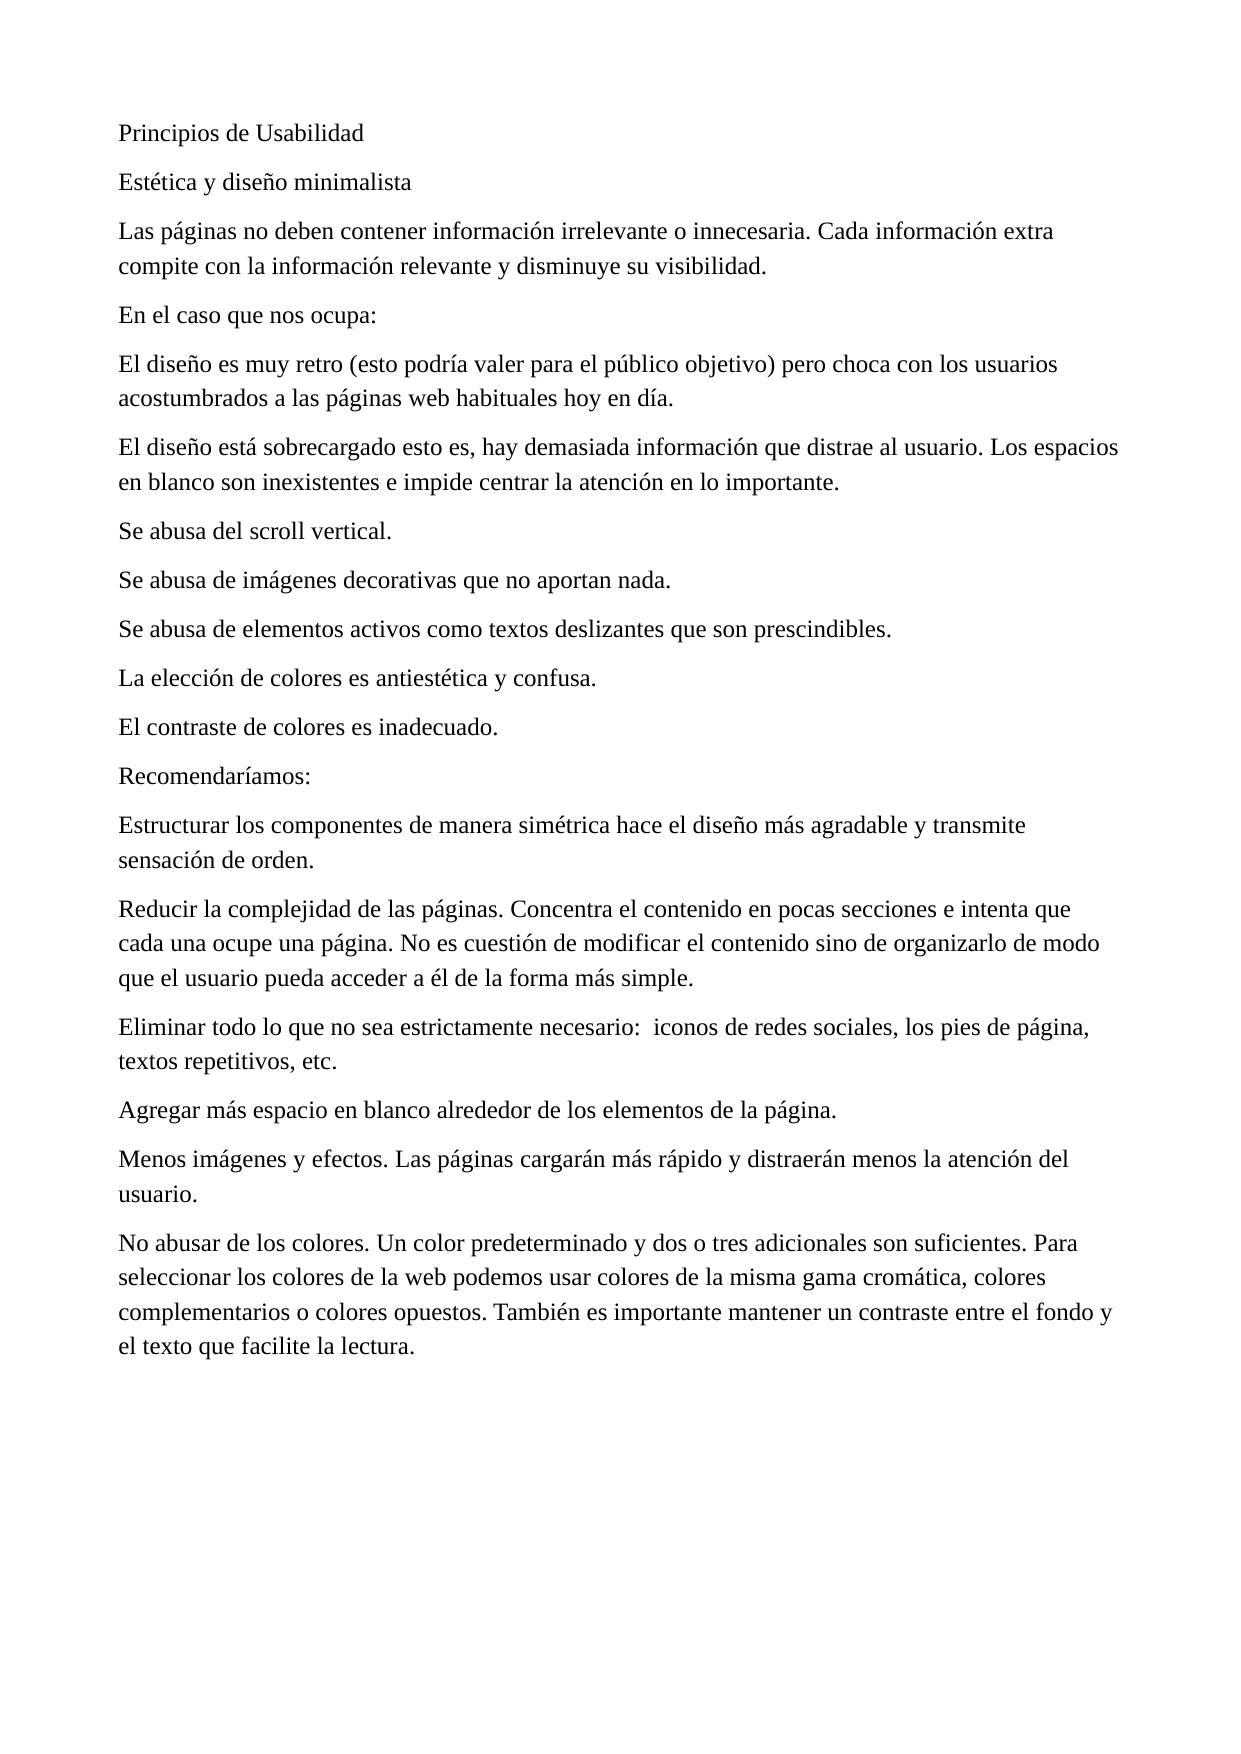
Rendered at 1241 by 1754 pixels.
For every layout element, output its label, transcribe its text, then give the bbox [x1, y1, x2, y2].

text El diseño es muy retro (esto podría valer para el público objetivo) pero choca con los usuarios acostumbrados a las páginas web habituales hoy en día. [118, 349, 1122, 412]
text Principios de Usabilidad [118, 118, 1122, 147]
text Eliminar todo lo que no sea estrictamente necesario: iconos de redes sociales, los pies de página, textos repetitivos, etc. [118, 1012, 1122, 1075]
text El contraste de colores es inadecuado. [118, 712, 1122, 741]
text Recomendaríamos: [118, 761, 1122, 790]
text En el caso que nos ocupa: [118, 300, 1122, 328]
text Estética y diseño minimalista [118, 167, 1122, 196]
text Las páginas no deben contener información irrelevante o innecesaria. Cada información extra compite con la información relevante y disminuye su visibilidad. [118, 216, 1122, 279]
text Se abusa del scroll vertical. [118, 516, 1122, 545]
text Se abusa de elementos activos como textos deslizantes que son prescindibles. [118, 614, 1122, 643]
text Estructurar los componentes de manera simétrica hace el diseño más agradable y transmite sensación de orden. [118, 810, 1122, 873]
text El diseño está sobrecargado esto es, hay demasiada información que distrae al usuario. Los espacios en blanco son inexistentes e impide centrar la atención en lo importante. [118, 432, 1122, 496]
text Se abusa de imágenes decorativas que no aportan nada. [118, 565, 1122, 594]
text Reducir la complejidad de las páginas. Concentra el contenido en pocas secciones e intenta que cada una ocupe una página. No es cuestión de modificar el contenido sino de organizarlo de modo que el usuario pueda acceder a él de la forma más simple. [118, 894, 1122, 992]
text Menos imágenes y efectos. Las páginas cargarán más rápido y distraerán menos la atención del usuario. [118, 1144, 1122, 1208]
text Agregar más espacio en blanco alrededor de los elementos de la página. [118, 1095, 1122, 1124]
text No abusar de los colores. Un color predeterminado y dos o tres adicionales son suficientes. Para seleccionar los colores de la web podemos usar colores de la misma gama cromática, colores complementarios o colores opuestos. También es importante mantener un contraste entre el fondo y el texto que facilite la lectura. [118, 1228, 1122, 1360]
text La elección de colores es antiestética y confusa. [118, 663, 1122, 692]
